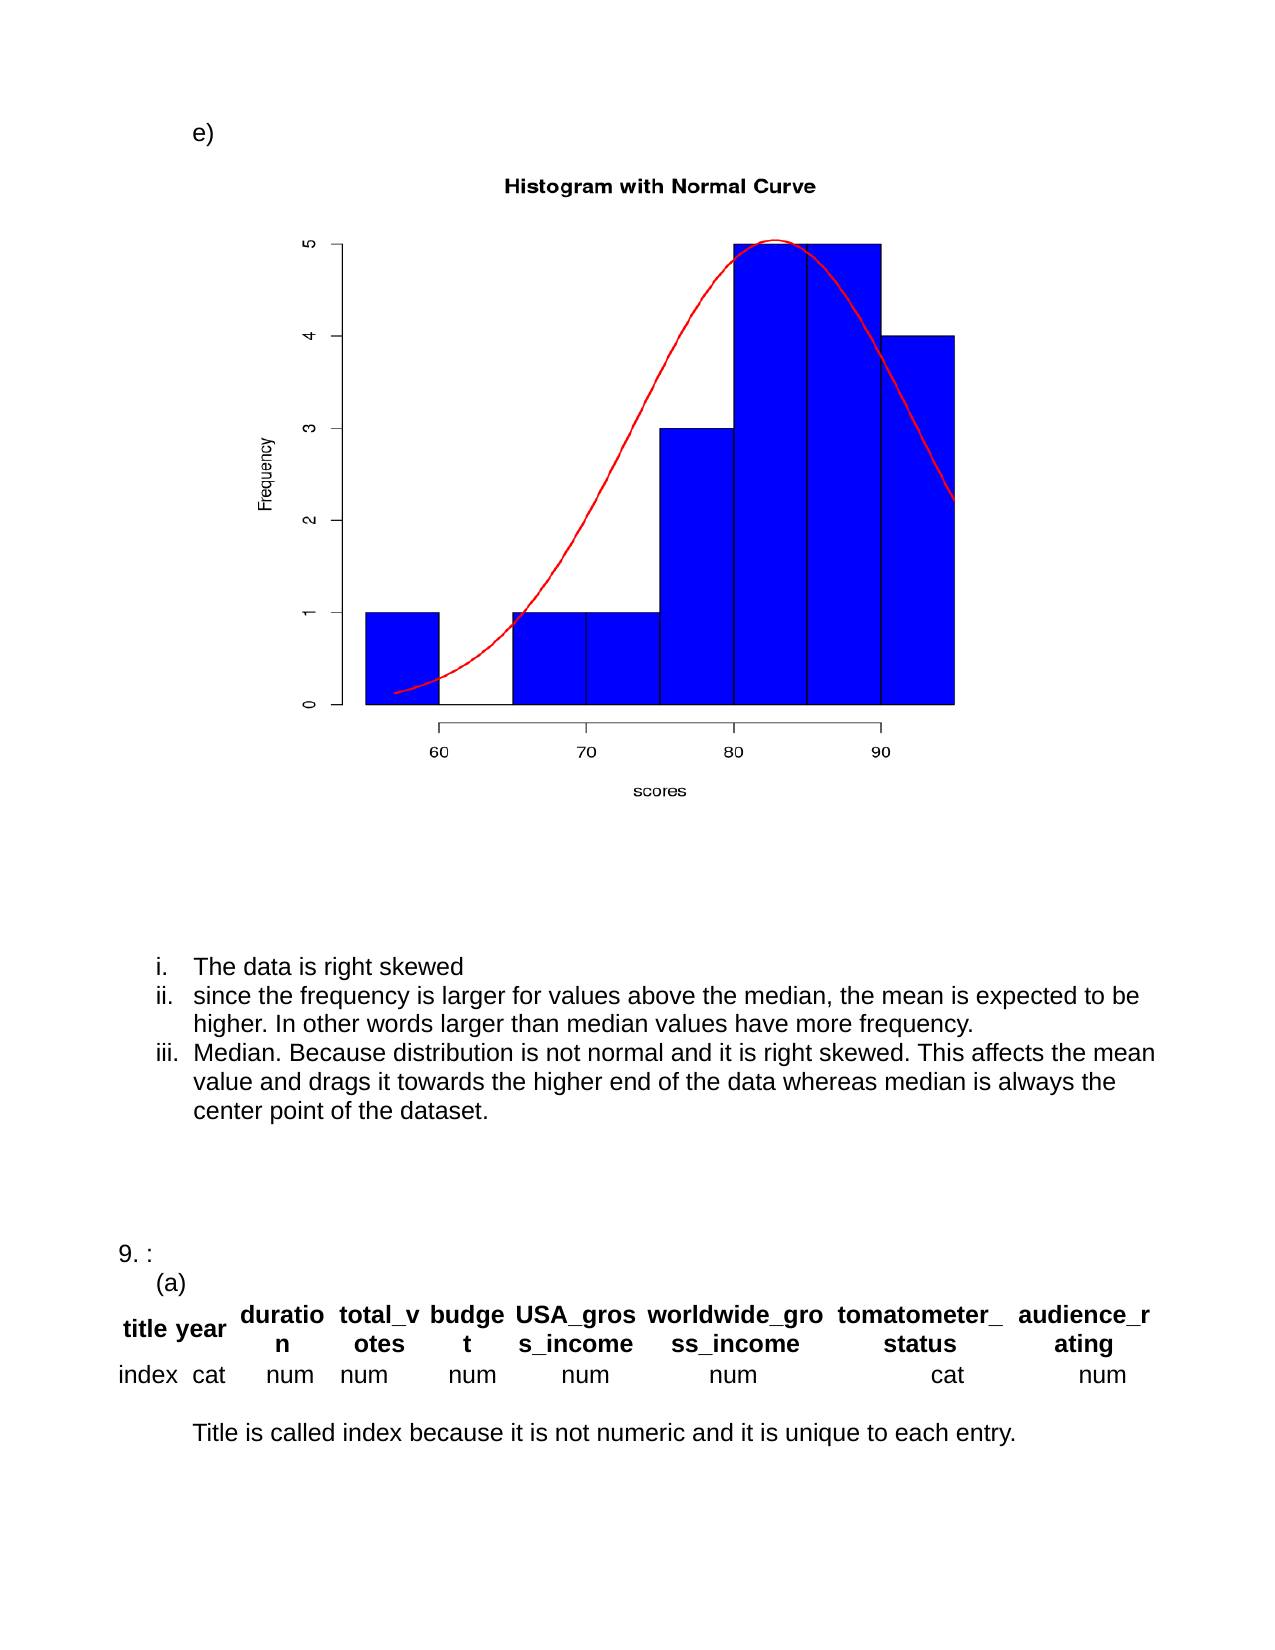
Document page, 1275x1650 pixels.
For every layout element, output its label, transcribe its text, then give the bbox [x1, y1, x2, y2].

list The data is right skewed [156, 952, 1157, 981]
text Title is called index because it is not numeric and it is unique to each entry. [118, 1418, 1157, 1446]
list since the frequency is larger for values above the median, the mean is expected to be higher. In other words larger than median values have more frequency. [156, 981, 1157, 1038]
picture [251, 146, 1024, 821]
table_header tomatometer_status [829, 1297, 1011, 1360]
table_header title [118, 1297, 172, 1360]
text index cat num num num num num cat num [118, 1360, 1157, 1389]
table_header audience_rating [1011, 1297, 1157, 1360]
text e) [118, 118, 1157, 147]
table_header budget [425, 1297, 509, 1360]
table_header USA_gross_income [509, 1297, 642, 1360]
text 9. : [118, 1239, 1157, 1268]
table_header year [172, 1297, 230, 1360]
table_header total_votes [334, 1297, 425, 1360]
list Median. Because distribution is not normal and it is right skewed. This affects the mean value and drags it towards the higher end of the data whereas median is always the center point of the dataset. [156, 1038, 1157, 1124]
table_header duration [230, 1297, 334, 1360]
table_header worldwide_gross_income [642, 1297, 829, 1360]
